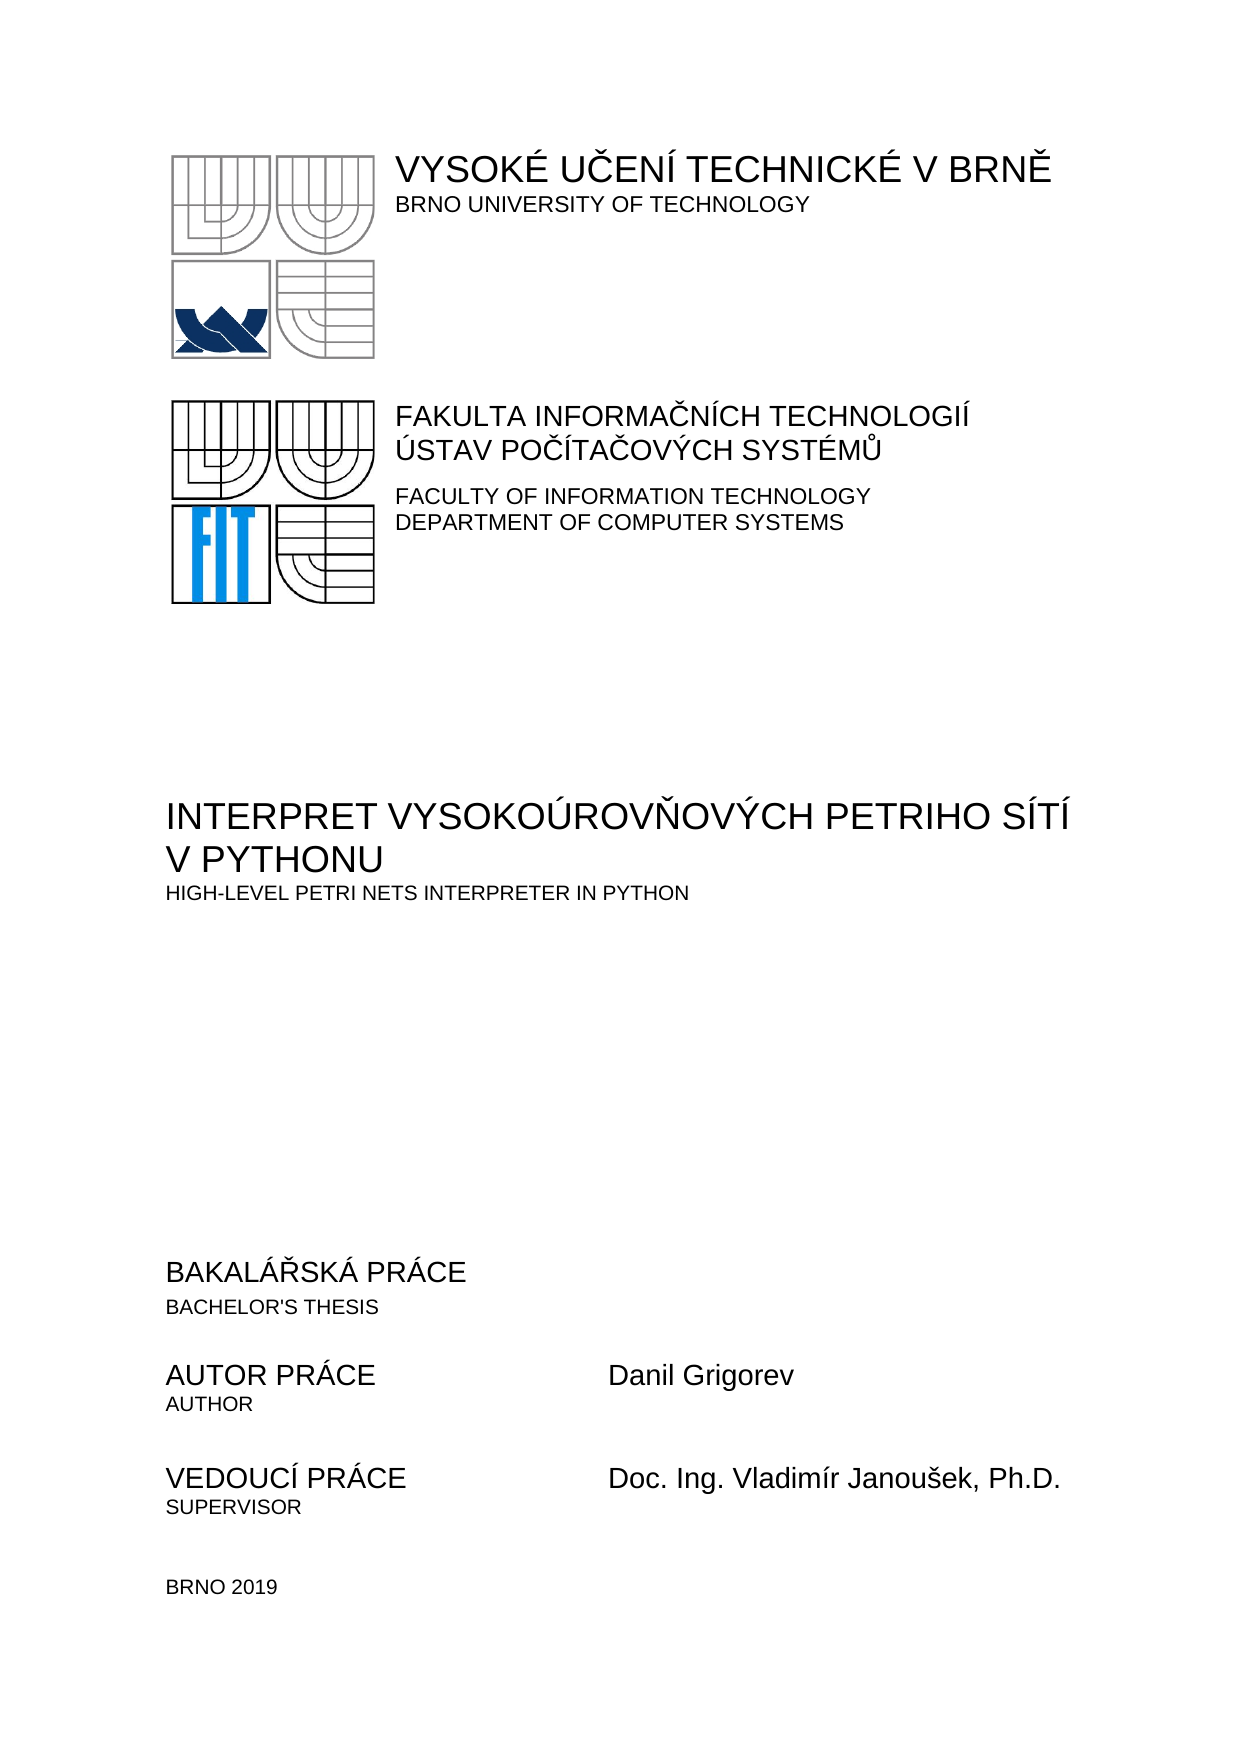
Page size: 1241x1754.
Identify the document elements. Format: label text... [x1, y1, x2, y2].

text Interpret vysokoúrovňových Petriho sítí v pythonu [165, 794, 1104, 881]
subtitle BAKALÁŘSKÁ PRÁCE [165, 1255, 1104, 1288]
text FAKULTA INFORMAČNÍCH TECHNOLOGIÍ [165, 399, 1104, 605]
picture [171, 155, 375, 359]
text ÚSTAV POČÍTAČOVÝCH SYSTÉMŮ [376, 433, 1104, 466]
text AUTOR PRÁCE Danil Grigorev [165, 1358, 1104, 1391]
picture [171, 400, 375, 604]
text VEDOUCÍ PRÁCE Doc. Ing. Vladimír Janoušek, Ph.D. [165, 1461, 1104, 1495]
text FACULTY OF INFORMATION TECHNOLOGY [376, 483, 1104, 509]
subtitle BACHELOR's thesis [165, 1294, 1104, 1318]
text SUPERVISOR [165, 1495, 1104, 1519]
text high-level petri nets Interpreter in python [165, 881, 1104, 905]
text VYSOKÉ UČENÍ TECHNICKÉ V BRNĚ [165, 148, 1104, 191]
text AUTHOR [165, 1391, 1104, 1415]
text BRNO UNIVERSITY OF TECHNOLOGY [165, 154, 1104, 360]
text DEPARTMENT OF COMPUTER SYSTEMS [376, 509, 1104, 536]
text BRNO 2019 [165, 1575, 1104, 1599]
